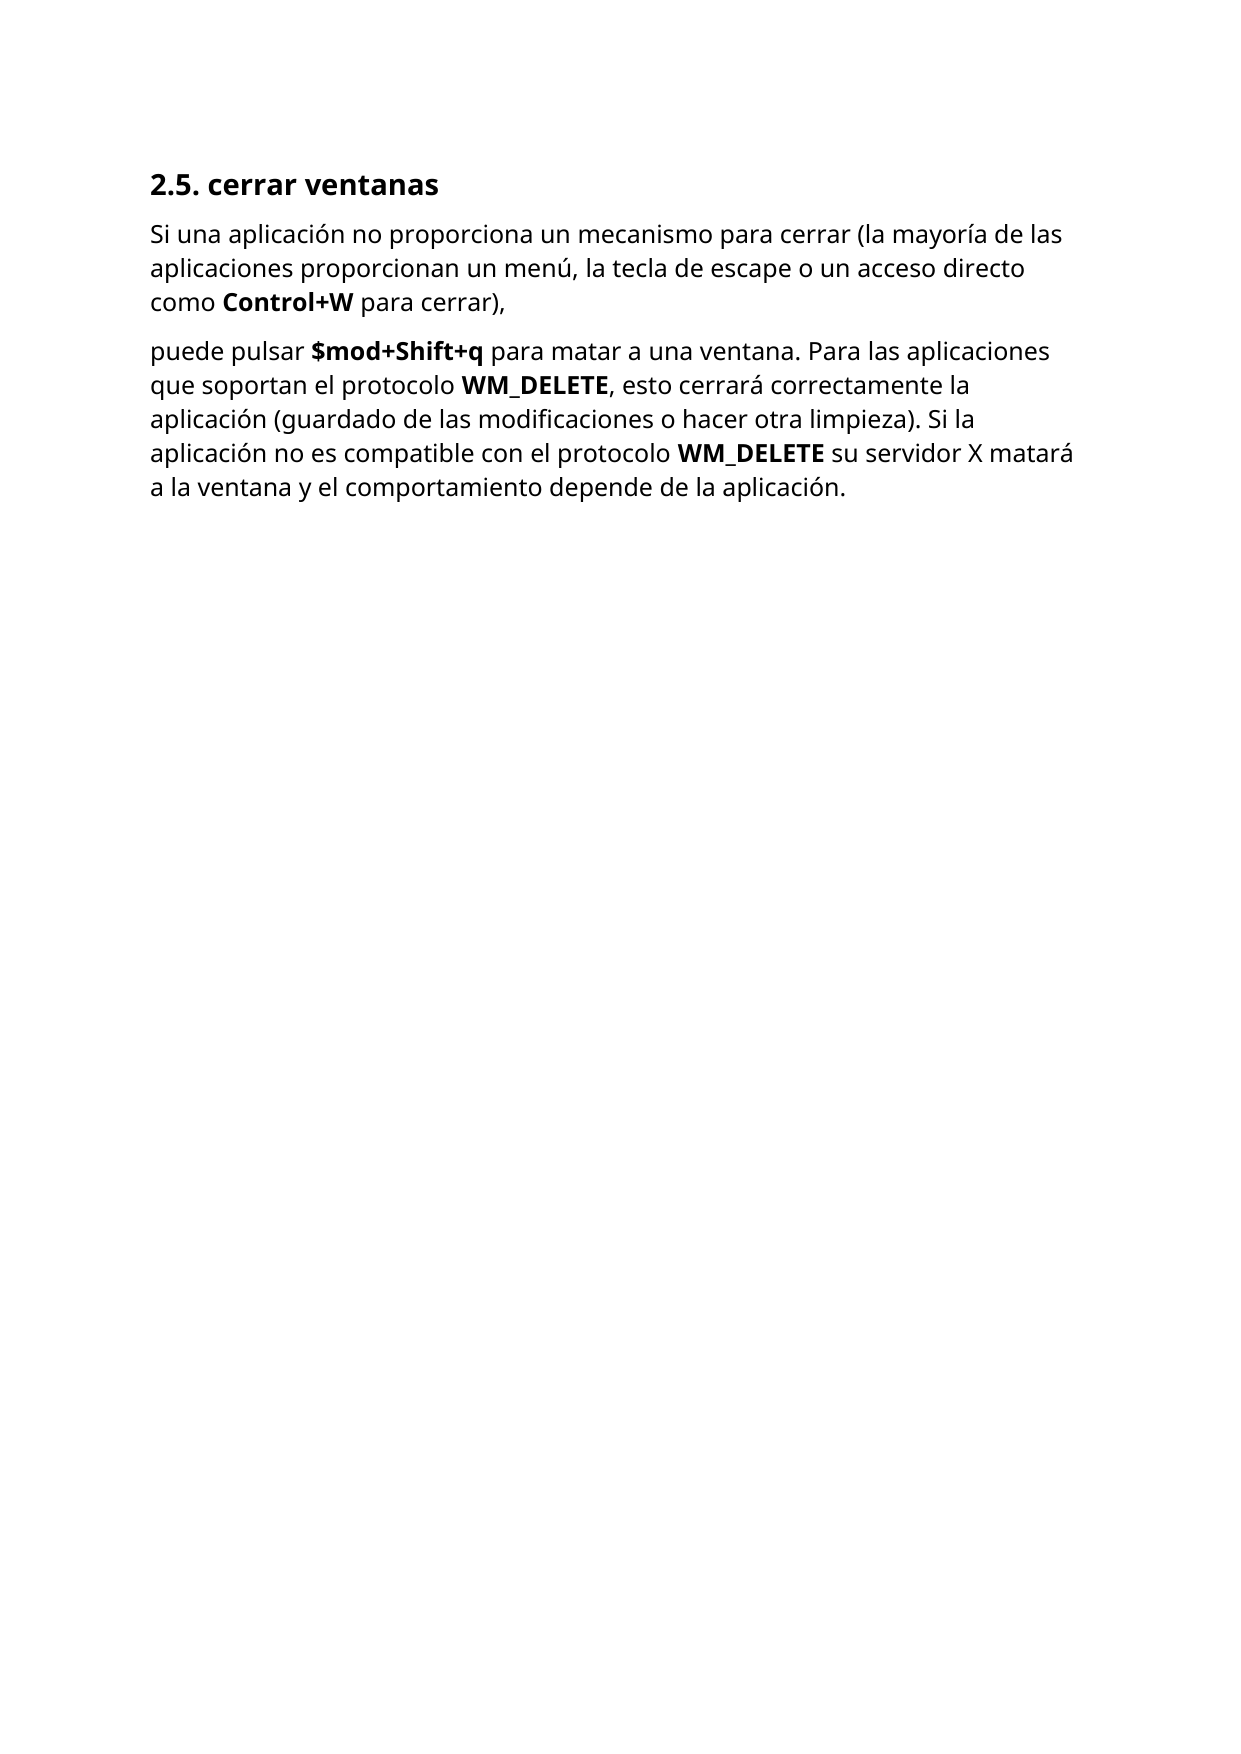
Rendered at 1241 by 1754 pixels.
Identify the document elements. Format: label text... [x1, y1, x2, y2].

subtitle 2.5. cerrar ventanas [150, 164, 1091, 204]
text puede pulsar $mod+Shift+q para matar a una ventana. Para las aplicaciones que soportan el protocolo WM_DELETE, esto cerrará correctamente la aplicación (guardado de las modificaciones o hacer otra limpieza). Si la aplicación no es compatible con el protocolo WM_DELETE su servidor X matará a la ventana y el comportamiento depende de la aplicación. [150, 333, 1091, 504]
text Si una aplicación no proporciona un mecanismo para cerrar (la mayoría de las aplicaciones proporcionan un menú, la tecla de escape o un acceso directo como Control+W para cerrar), [150, 217, 1091, 319]
